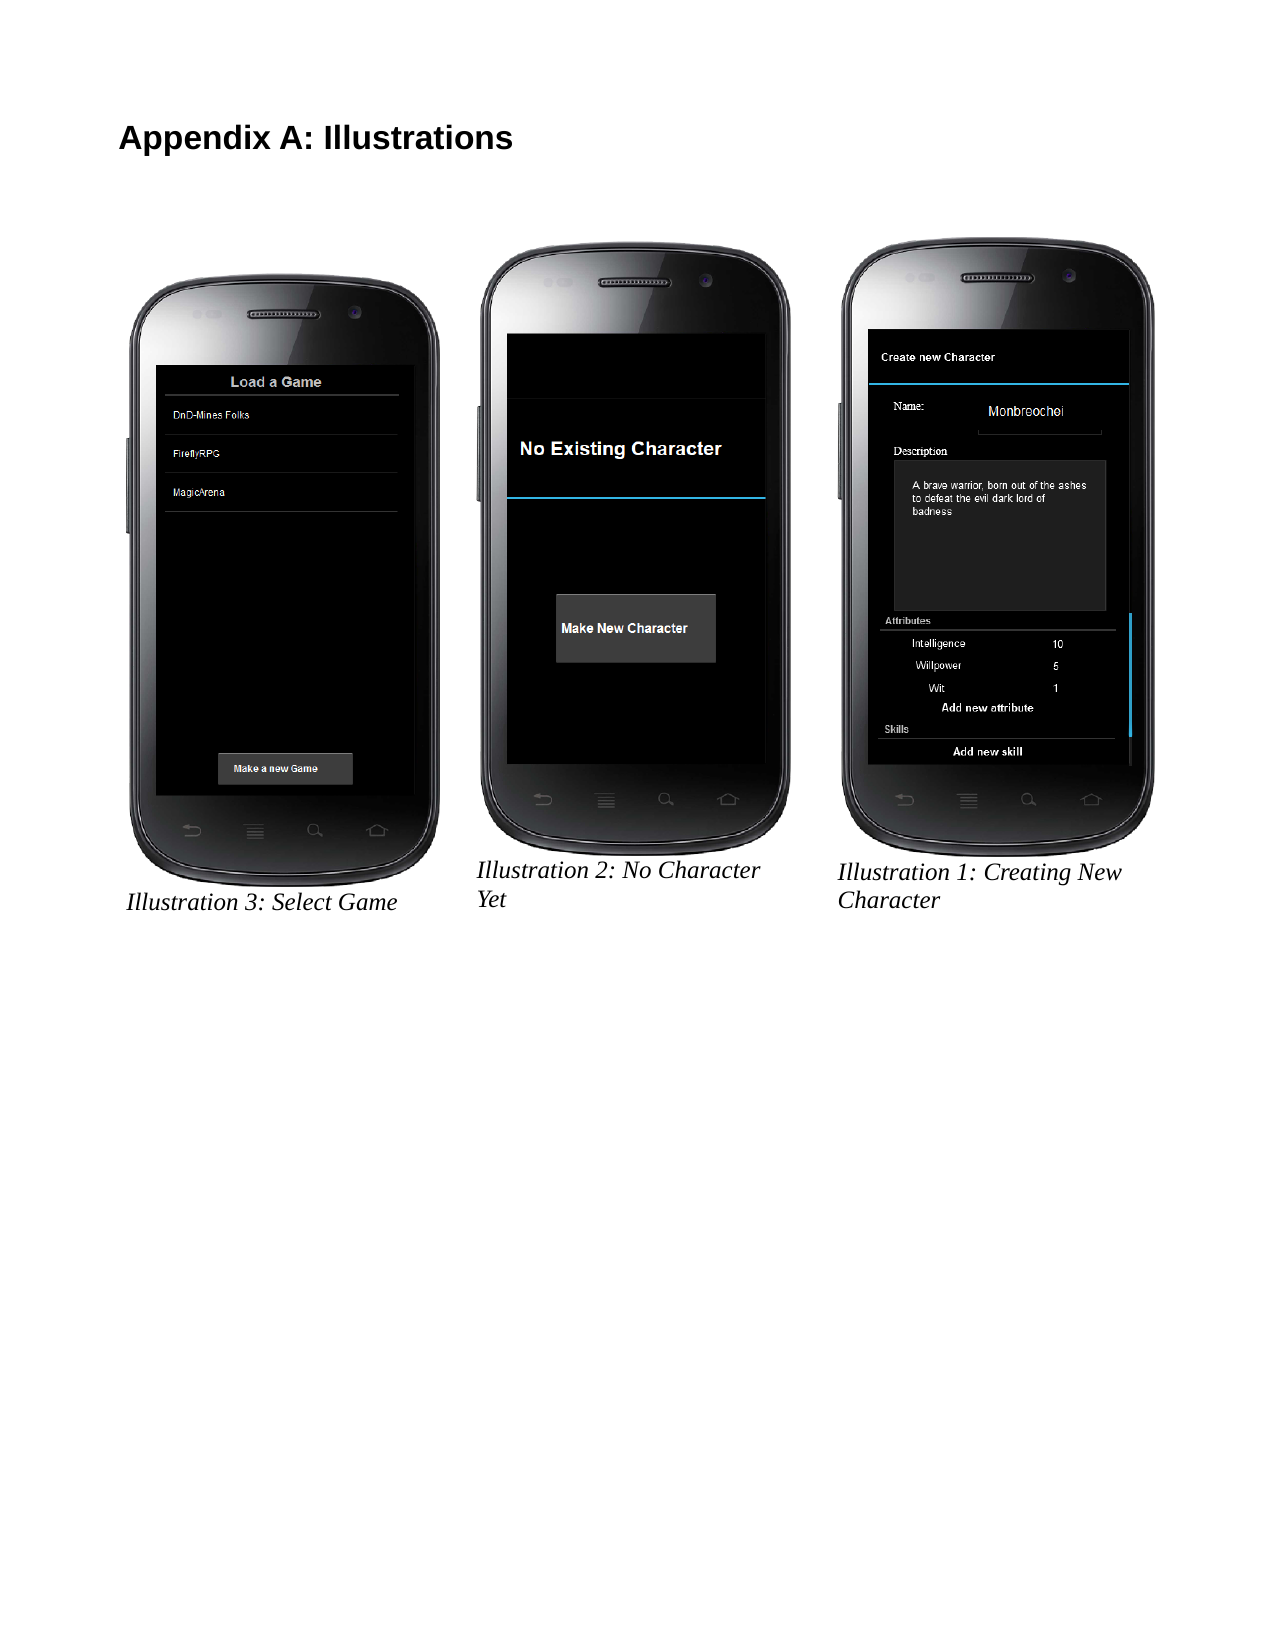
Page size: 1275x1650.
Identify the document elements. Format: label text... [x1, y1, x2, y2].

picture [126, 273, 440, 887]
subtitle Appendix A: Illustrations [118, 118, 1157, 157]
text Illustration 2: Creating New Character [837, 857, 1154, 914]
picture [476, 241, 791, 856]
picture [837, 237, 1155, 857]
text Illustration 1: Select Game [126, 887, 440, 916]
text Illustration 3: No Character Yet [476, 856, 791, 913]
